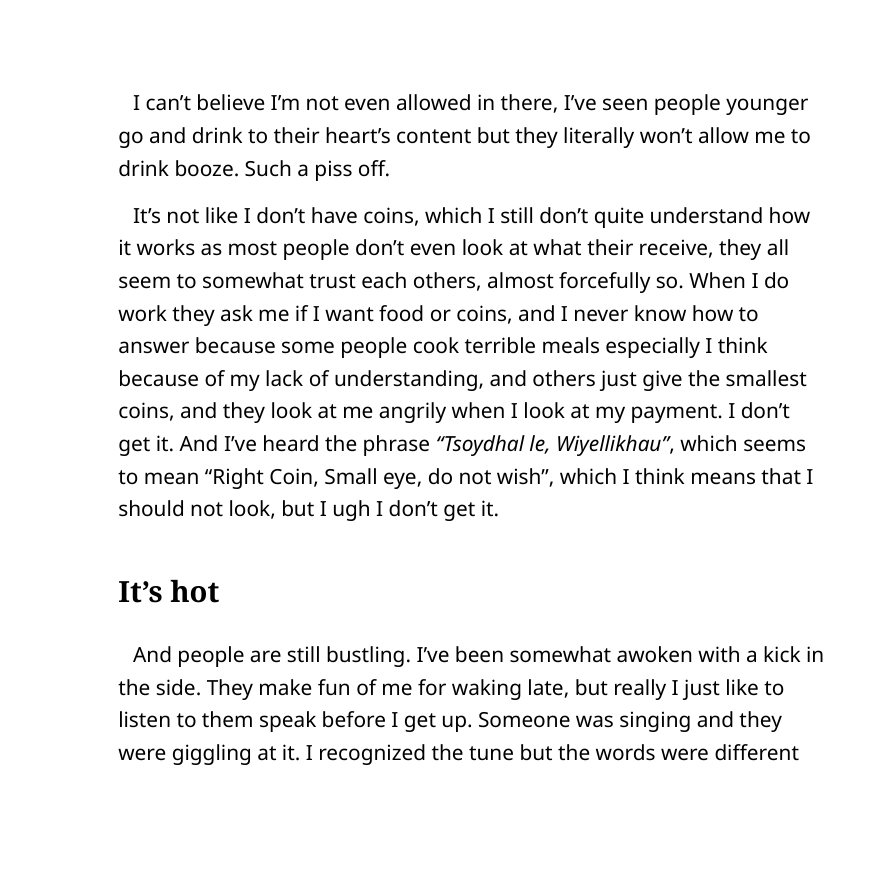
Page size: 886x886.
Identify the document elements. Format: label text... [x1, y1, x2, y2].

subtitle It’s hot [118, 571, 827, 611]
text It’s not like I don’t have coins, which I still don’t quite understand how it works as most people don’t even look at what their receive, they all seem to somewhat trust each others, almost forcefully so. When I do work they ask me if I want food or coins, and I never know how to answer because some people cook terrible meals especially I think because of my lack of understanding, and others just give the smallest coins, and they look at me angrily when I look at my payment. I don’t get it. And I’ve heard the phrase “Tsoydhal le, Wiyellikhau”, which seems to mean “Right Coin, Small eye, do not wish”, which I think means that I should not look, but I ugh I don’t get it. [118, 201, 827, 523]
text And people are still bustling. I’ve been somewhat awoken with a kick in the side. They make fun of me for waking late, but really I just like to listen to them speak before I get up. Someone was singing and they were giggling at it. I recognized the tune but the words were different [118, 640, 827, 766]
text I can’t believe I’m not even allowed in there, I’ve seen people younger go and drink to their heart’s content but they literally won’t allow me to drink booze. Such a piss off. [118, 88, 827, 182]
